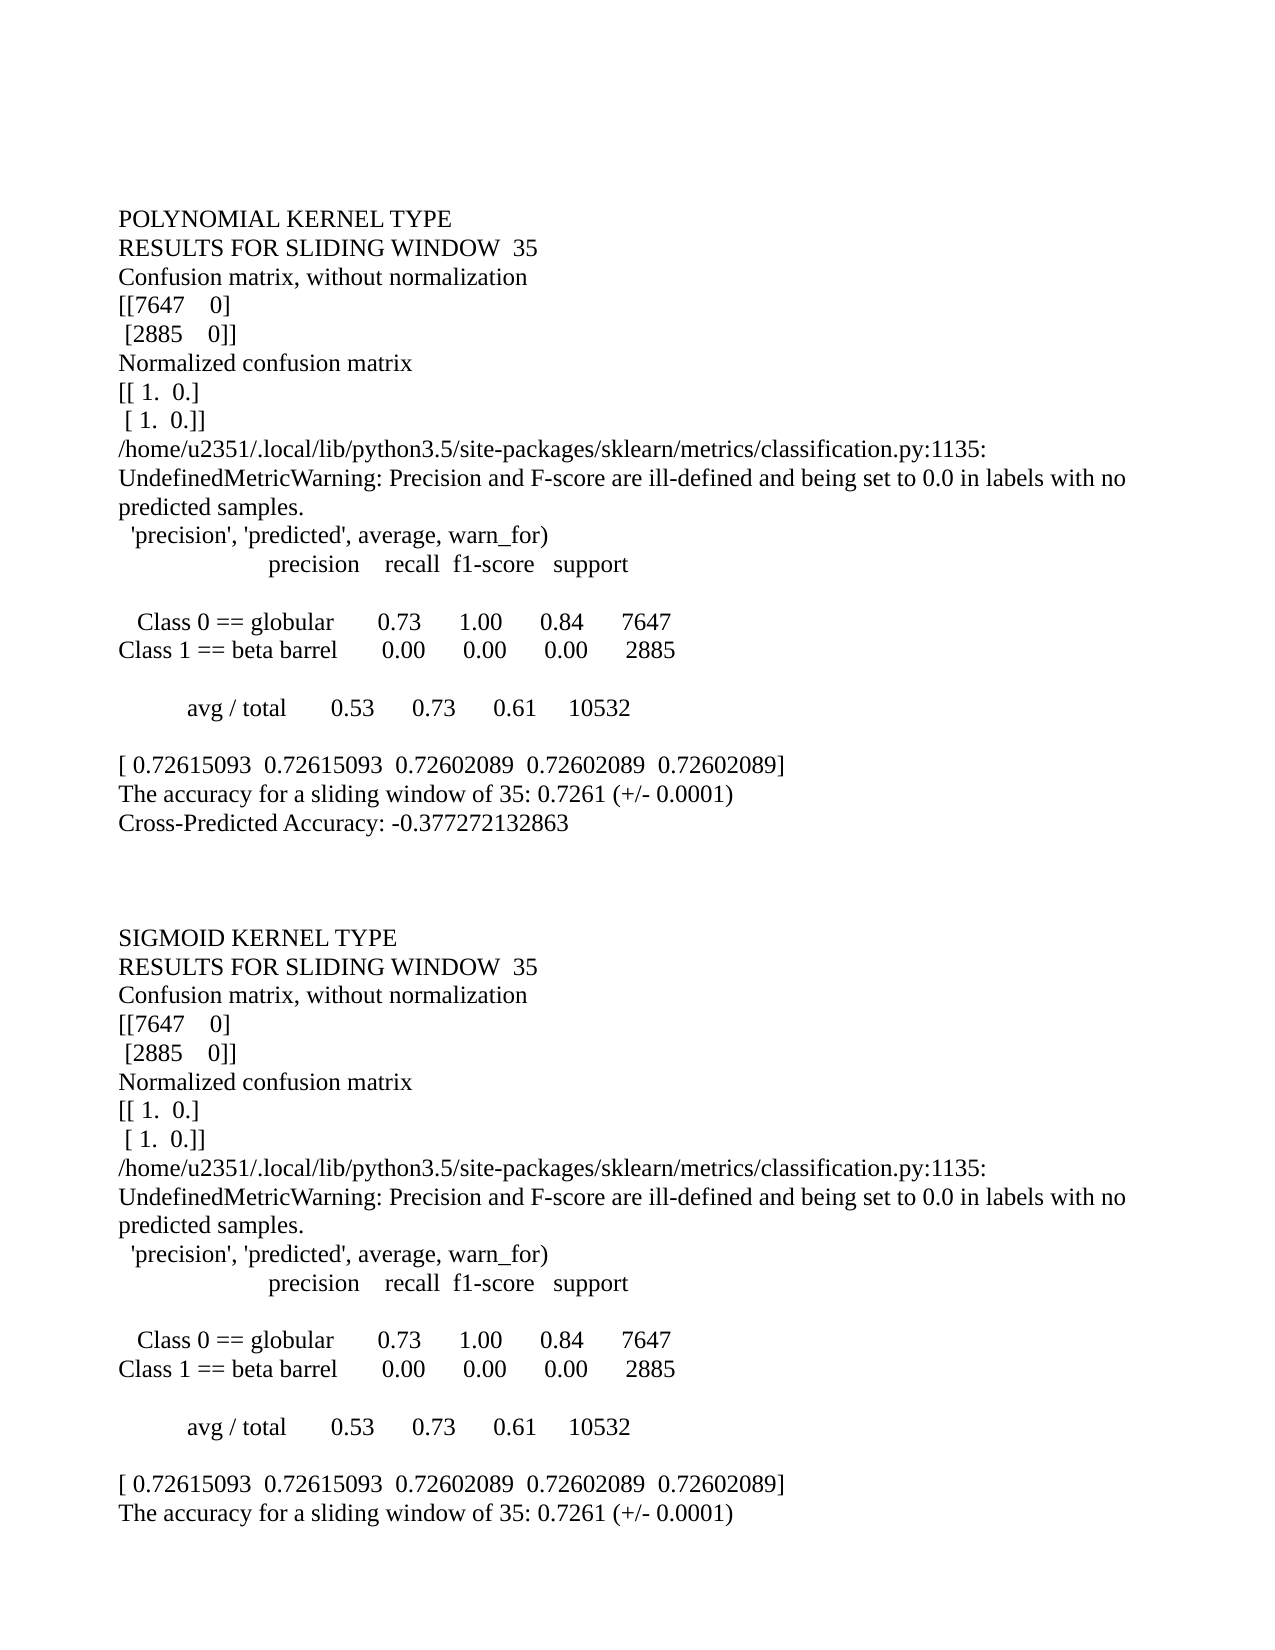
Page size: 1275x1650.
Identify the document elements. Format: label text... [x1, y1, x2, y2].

text [ 1. 0.]] [118, 406, 1157, 434]
text RESULTS FOR SLIDING WINDOW 35 [118, 233, 1157, 262]
text Cross-Predicted Accuracy: -0.377272132863 [118, 808, 1157, 837]
text [ 0.72615093 0.72615093 0.72602089 0.72602089 0.72602089] [118, 751, 1157, 779]
text [[7647 0] [118, 1009, 1157, 1038]
text [[7647 0] [118, 291, 1157, 319]
text [[ 1. 0.] [118, 377, 1157, 406]
text [2885 0]] [118, 1038, 1157, 1067]
text Class 0 == globular 0.73 1.00 0.84 7647 [118, 1326, 1157, 1354]
text [ 0.72615093 0.72615093 0.72602089 0.72602089 0.72602089] [118, 1469, 1157, 1498]
text precision recall f1-score support [118, 1268, 1157, 1297]
text [ 1. 0.]] [118, 1124, 1157, 1153]
text The accuracy for a sliding window of 35: 0.7261 (+/- 0.0001) [118, 779, 1157, 808]
text Class 1 == beta barrel 0.00 0.00 0.00 2885 [118, 636, 1157, 664]
text Normalized confusion matrix [118, 348, 1157, 377]
text avg / total 0.53 0.73 0.61 10532 [118, 1412, 1157, 1441]
text [2885 0]] [118, 319, 1157, 348]
text Confusion matrix, without normalization [118, 981, 1157, 1009]
text RESULTS FOR SLIDING WINDOW 35 [118, 952, 1157, 981]
text avg / total 0.53 0.73 0.61 10532 [118, 693, 1157, 722]
text Confusion matrix, without normalization [118, 262, 1157, 291]
text /home/u2351/.local/lib/python3.5/site-packages/sklearn/metrics/classification.py:1135: UndefinedMetricWarning: Precision and F-score are ill-defined and being set to 0.0 in labels with no predicted samples. [118, 1153, 1157, 1239]
text Normalized confusion matrix [118, 1067, 1157, 1096]
text 'precision', 'predicted', average, warn_for) [118, 521, 1157, 549]
text 'precision', 'predicted', average, warn_for) [118, 1239, 1157, 1268]
text Class 0 == globular 0.73 1.00 0.84 7647 [118, 607, 1157, 636]
text POLYNOMIAL KERNEL TYPE [118, 204, 1157, 233]
text SIGMOID KERNEL TYPE [118, 923, 1157, 952]
text Class 1 == beta barrel 0.00 0.00 0.00 2885 [118, 1354, 1157, 1383]
text /home/u2351/.local/lib/python3.5/site-packages/sklearn/metrics/classification.py:1135: UndefinedMetricWarning: Precision and F-score are ill-defined and being set to 0.0 in labels with no predicted samples. [118, 434, 1157, 521]
text The accuracy for a sliding window of 35: 0.7261 (+/- 0.0001) [118, 1498, 1157, 1527]
text [[ 1. 0.] [118, 1096, 1157, 1124]
text precision recall f1-score support [118, 549, 1157, 578]
